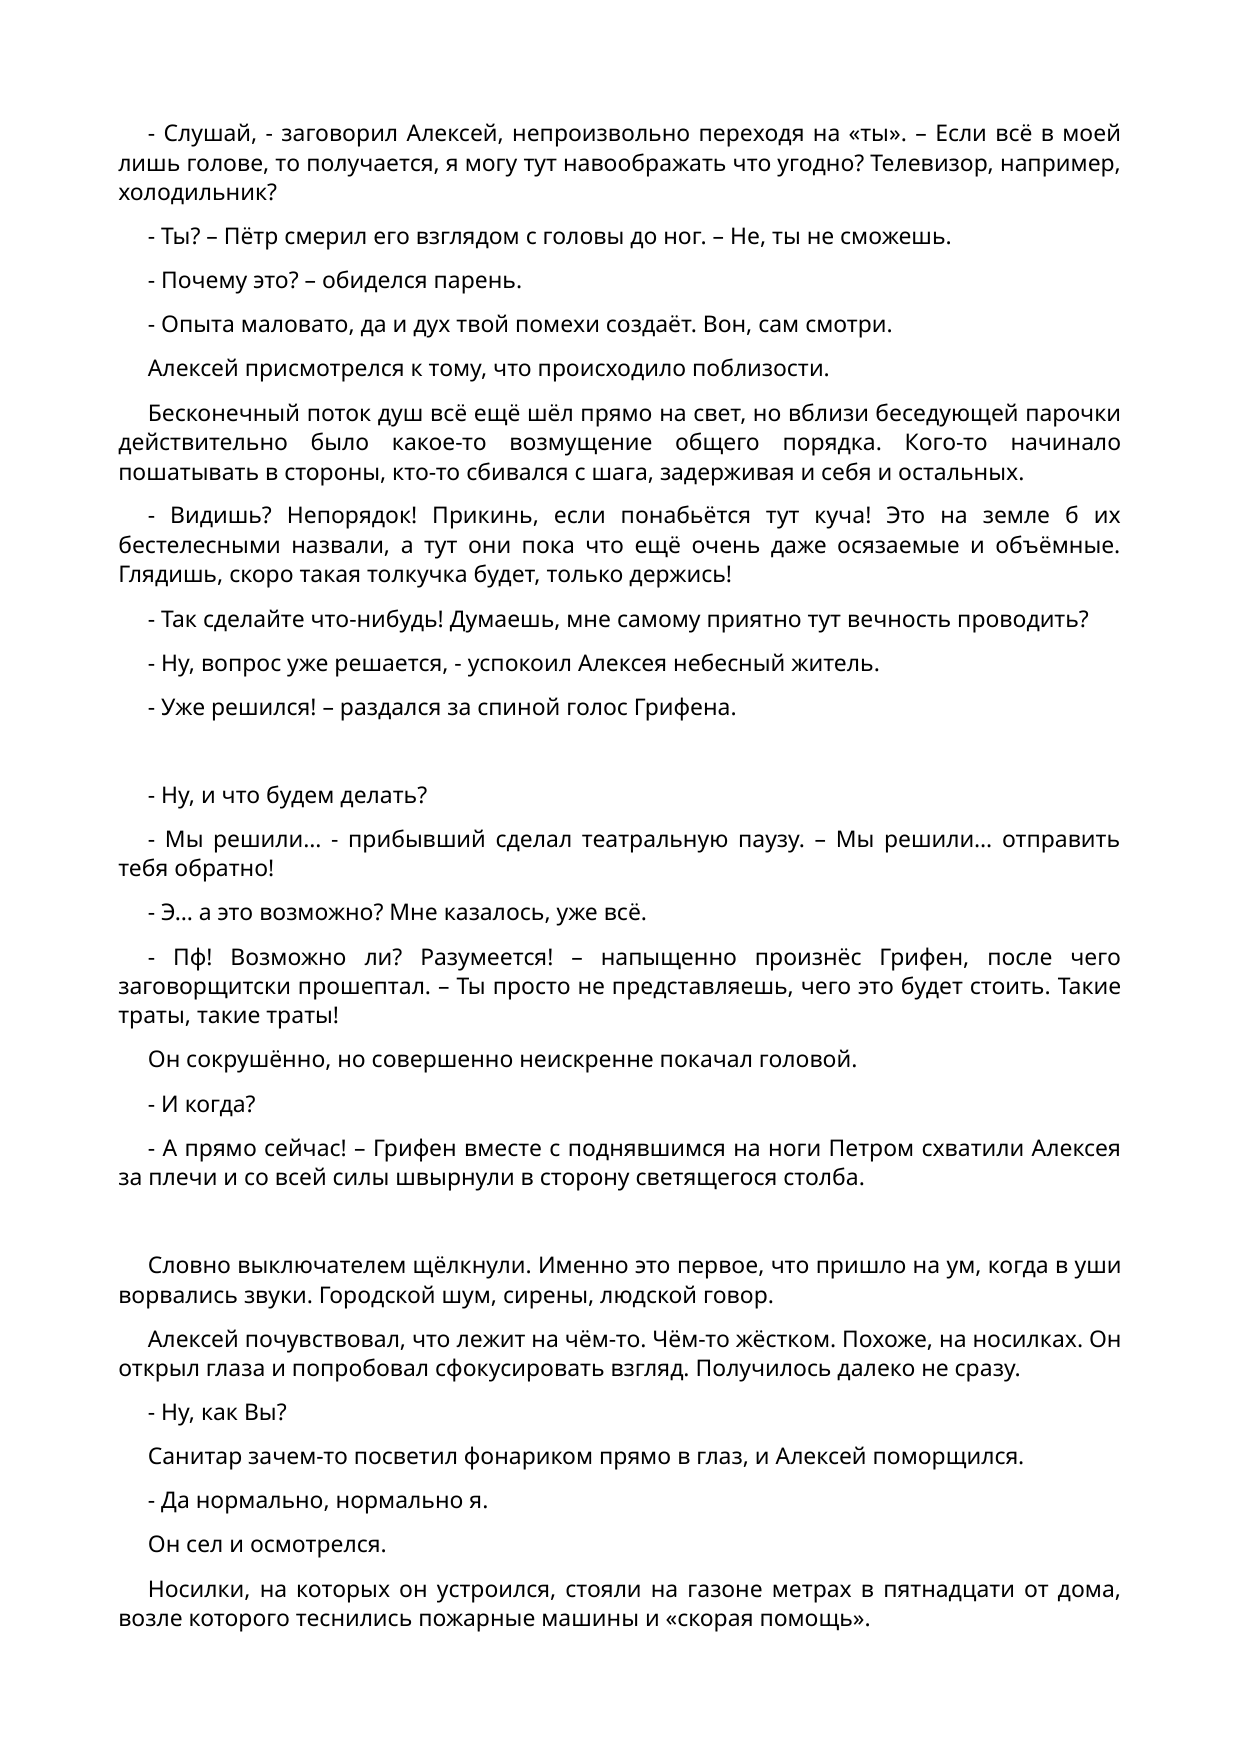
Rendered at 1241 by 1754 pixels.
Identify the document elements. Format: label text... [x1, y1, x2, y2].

text - Э… а это возможно? Мне казалось, уже всё. [118, 897, 1122, 927]
text Он сокрушённо, но совершенно неискренне покачал головой. [118, 1044, 1122, 1074]
text Алексей присмотрелся к тому, что происходило поблизости. [118, 353, 1122, 383]
text - Ну, как Вы? [118, 1397, 1122, 1427]
text - Слушай, - заговорил Алексей, непроизвольно переходя на «ты». – Если всё в моей лишь голове, то получается, я могу тут навоображать что угодно? Телевизор, например, холодильник? [118, 118, 1122, 207]
text Бесконечный поток душ всё ещё шёл прямо на свет, но вблизи беседующей парочки действительно было какое-то возмущение общего порядка. Кого-то начинало пошатывать в стороны, кто-то сбивался с шага, задерживая и себя и остальных. [118, 397, 1122, 486]
text - Ты? – Пётр смерил его взглядом с головы до ног. – Не, ты не сможешь. [118, 221, 1122, 251]
text - Мы решили… - прибывший сделал театральную паузу. – Мы решили… отправить тебя обратно! [118, 824, 1122, 883]
text - Уже решился! – раздался за спиной голос Грифена. [118, 692, 1122, 721]
text - Да нормально, нормально я. [118, 1485, 1122, 1515]
text Алексей почувствовал, что лежит на чём-то. Чём-то жёстком. Похоже, на носилках. Он открыл глаза и попробовал сфокусировать взгляд. Получилось далеко не сразу. [118, 1324, 1122, 1383]
text - Почему это? – обиделся парень. [118, 265, 1122, 295]
text Санитар зачем-то посветил фонариком прямо в глаз, и Алексей поморщился. [118, 1441, 1122, 1471]
text - Ну, вопрос уже решается, - успокоил Алексея небесный житель. [118, 647, 1122, 677]
text - Ну, и что будем делать? [118, 780, 1122, 809]
text - Опыта маловато, да и дух твой помехи создаёт. Вон, сам смотри. [118, 309, 1122, 339]
text - И когда? [118, 1088, 1122, 1118]
text - Пф! Возможно ли? Разумеется! – напыщенно произнёс Грифен, после чего заговорщитски прошептал. – Ты просто не представляешь, чего это будет стоить. Такие траты, такие траты! [118, 941, 1122, 1030]
text - Видишь? Непорядок! Прикинь, если понабьётся тут куча! Это на земле б их бестелесными назвали, а тут они пока что ещё очень даже осязаемые и объёмные. Глядишь, скоро такая толкучка будет, только держись! [118, 500, 1122, 589]
text Носилки, на которых он устроился, стояли на газоне метрах в пятнадцати от дома, возле которого теснились пожарные машины и «скорая помощь». [118, 1573, 1122, 1632]
text - Так сделайте что-нибудь! Думаешь, мне самому приятно тут вечность проводить? [118, 603, 1122, 633]
text Он сел и осмотрелся. [118, 1529, 1122, 1559]
text Словно выключателем щёлкнули. Именно это первое, что пришло на ум, когда в уши ворвались звуки. Городской шум, сирены, людской говор. [118, 1250, 1122, 1309]
text - А прямо сейчас! – Грифен вместе с поднявшимся на ноги Петром схватили Алексея за плечи и со всей силы швырнули в сторону светящегося столба. [118, 1132, 1122, 1191]
